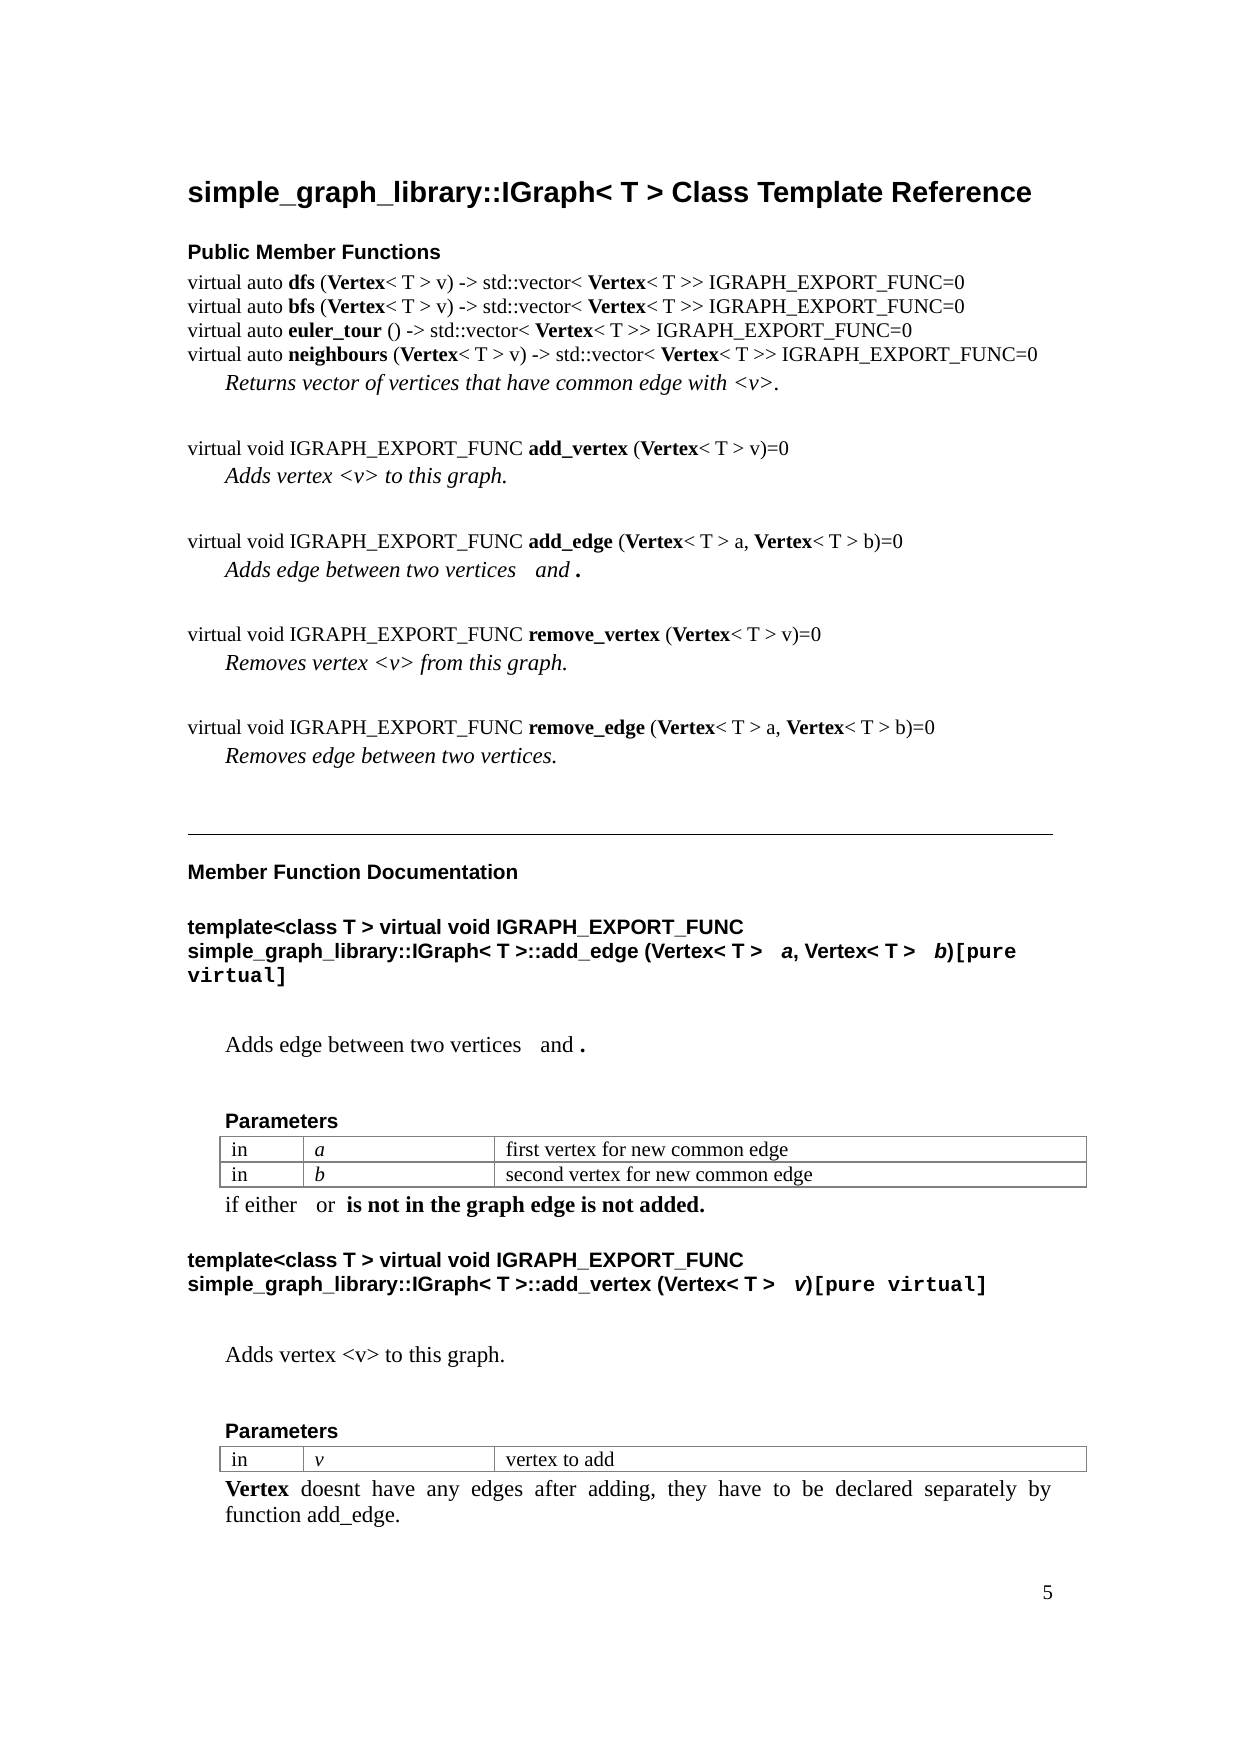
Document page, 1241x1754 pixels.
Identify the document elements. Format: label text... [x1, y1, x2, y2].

table_header a [304, 1137, 494, 1161]
text Adds vertex <v> to this graph. [225, 1341, 1053, 1367]
table_header v [304, 1447, 494, 1471]
list virtual auto dfs (Vertex< T > v) -> std::vector< Vertex< T >> IGRAPH_EXPORT_FUNC=0 [187, 270, 1053, 294]
text Adds edge between two vertices and . [225, 1031, 1053, 1058]
list virtual void IGRAPH_EXPORT_FUNC remove_vertex (Vertex< T > v)=0 [187, 622, 1053, 646]
list virtual auto neighbours (Vertex< T > v) -> std::vector< Vertex< T >> IGRAPH_EXPORT_FUNC=0 [187, 342, 1053, 366]
text Adds vertex <v> to this graph. [225, 463, 1053, 489]
subtitle Member Function Documentation [187, 860, 1053, 884]
table_cell second vertex for new common edge [495, 1163, 1086, 1186]
text if either or is not in the graph edge is not added. [225, 1191, 1053, 1217]
text Vertex doesnt have any edges after adding, they have to be declared separately by function add_edge. [225, 1475, 1053, 1528]
table_header first vertex for new common edge [495, 1137, 1086, 1161]
subtitle template<class T > virtual void IGRAPH_EXPORT_FUNC simple_graph_library::IGraph< T >::add_vertex (Vertex< T > v)[pure virtual] [187, 1248, 1053, 1298]
table_header in [221, 1137, 303, 1161]
subtitle Public Member Functions [187, 240, 1053, 264]
table_header in [221, 1447, 303, 1471]
text Returns vector of vertices that have common edge with <v>. [225, 369, 1053, 396]
list virtual auto euler_tour () -> std::vector< Vertex< T >> IGRAPH_EXPORT_FUNC=0 [187, 318, 1053, 342]
list virtual auto bfs (Vertex< T > v) -> std::vector< Vertex< T >> IGRAPH_EXPORT_FUNC=0 [187, 294, 1053, 318]
list virtual void IGRAPH_EXPORT_FUNC remove_edge (Vertex< T > a, Vertex< T > b)=0 [187, 715, 1053, 739]
subtitle template<class T > virtual void IGRAPH_EXPORT_FUNC simple_graph_library::IGraph< T >::add_edge (Vertex< T > a, Vertex< T > b)[pure virtual] [187, 915, 1053, 989]
list virtual void IGRAPH_EXPORT_FUNC add_vertex (Vertex< T > v)=0 [187, 435, 1053, 459]
table_cell in [221, 1163, 303, 1186]
subtitle simple_graph_library::IGraph< T > Class Template Reference [187, 175, 1053, 208]
subtitle Parameters [225, 1418, 1053, 1442]
subtitle Parameters [225, 1109, 1053, 1133]
text Removes edge between two vertices. [225, 742, 1053, 769]
text Adds edge between two vertices and . [225, 556, 1053, 582]
text Removes vertex <v> from this graph. [225, 649, 1053, 675]
table_cell b [304, 1163, 494, 1186]
table_header vertex to add [495, 1447, 1086, 1471]
list virtual void IGRAPH_EXPORT_FUNC add_edge (Vertex< T > a, Vertex< T > b)=0 [187, 529, 1053, 553]
